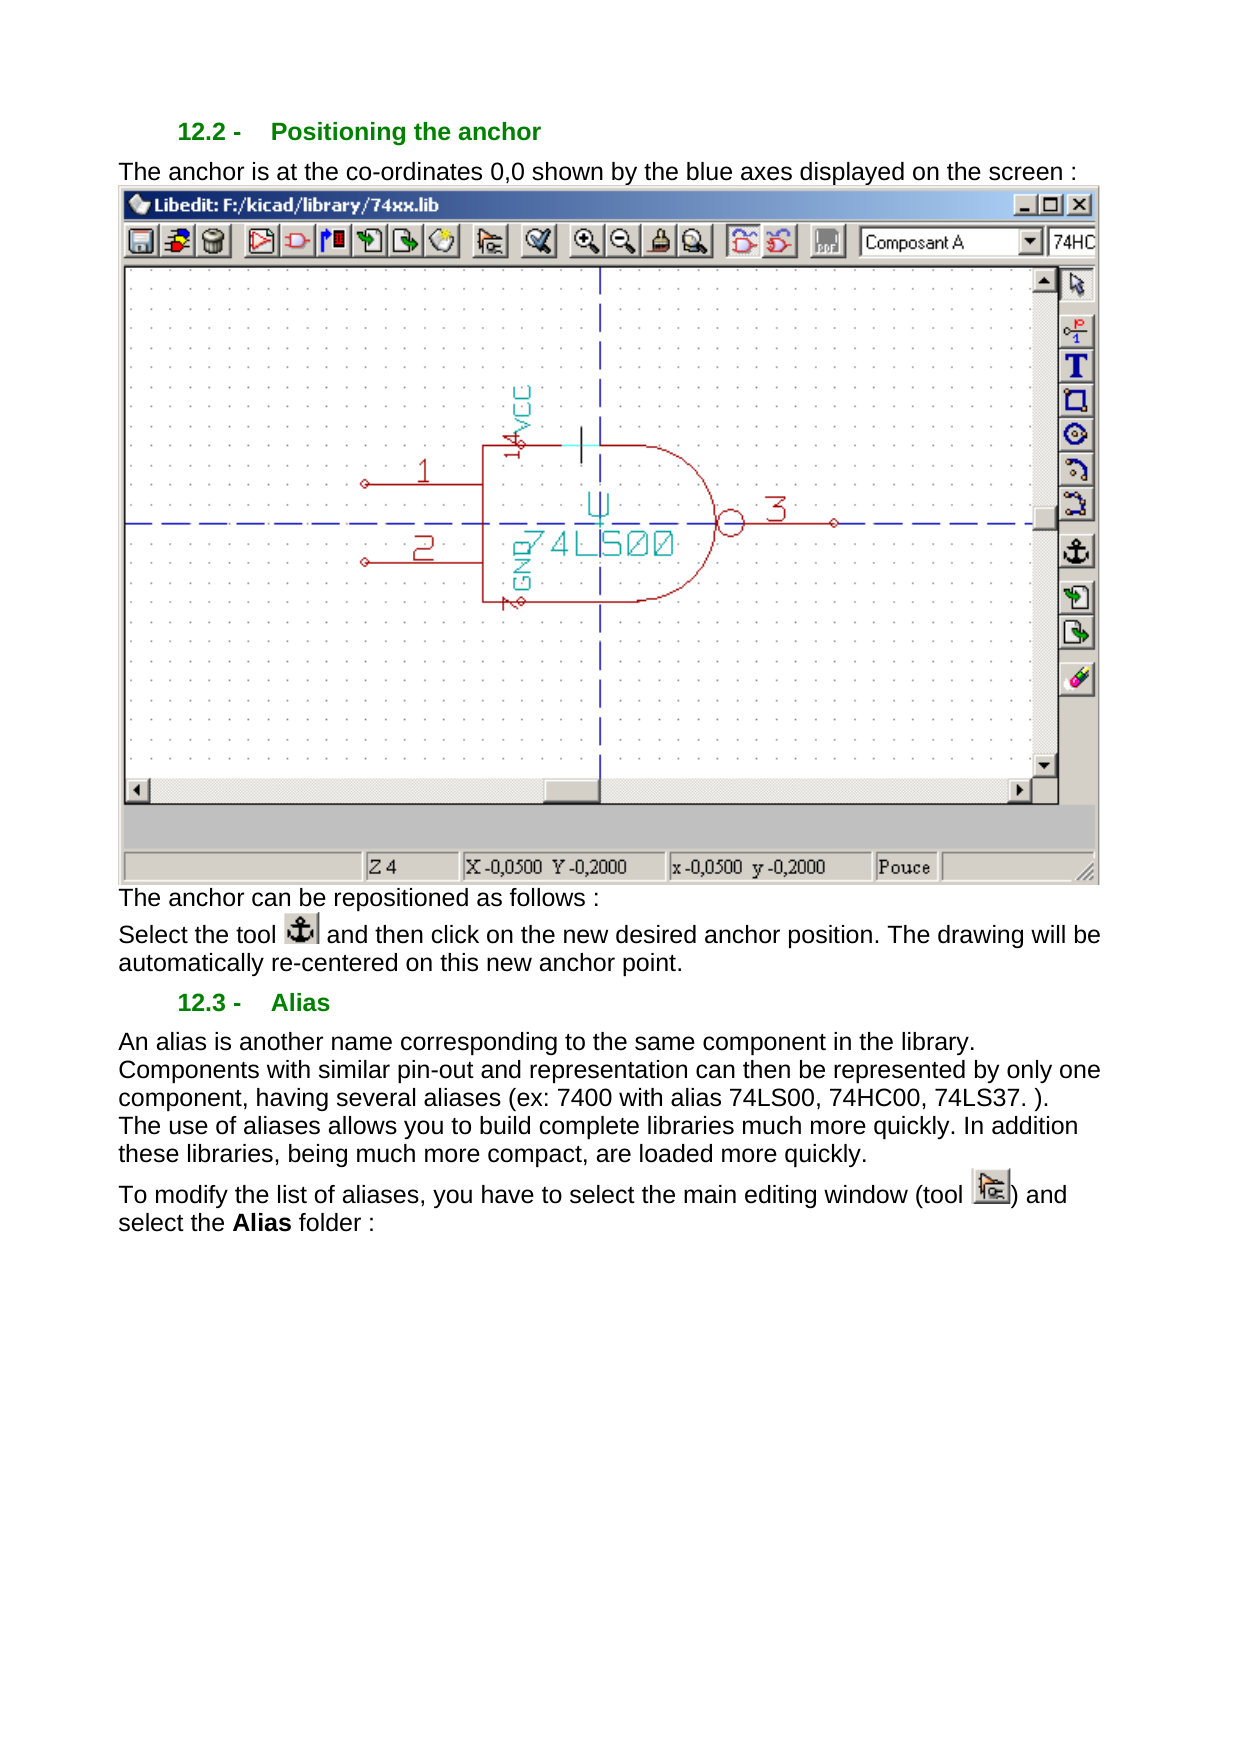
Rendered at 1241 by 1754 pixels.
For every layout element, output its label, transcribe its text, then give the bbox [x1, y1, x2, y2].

text The anchor is at the co-ordinates 0,0 shown by the blue axes displayed on the screen : [118, 158, 1122, 186]
text The use of aliases allows you to build complete libraries much more quickly. In addition these libraries, being much more compact, are loaded more quickly. [118, 1112, 1122, 1168]
picture [283, 912, 320, 944]
text Components with similar pin-out and representation can then be represented by only one component, having several aliases (ex: 7400 with alias 74LS00, 74HC00, 74LS37. ). [118, 1056, 1122, 1112]
subtitle Alias [177, 988, 1122, 1016]
text An alias is another name corresponding to the same component in the library. [118, 1028, 1122, 1056]
text Select the tool and then click on the new desired anchor position. The drawing will be automatically re-centered on this new anchor point. [118, 912, 1122, 977]
text The anchor can be repositioned as follows : [118, 884, 1122, 912]
picture [118, 185, 1100, 885]
subtitle Positioning the anchor [177, 118, 1122, 146]
text To modify the list of aliases, you have to select the main editing window (tool ) and select the Alias folder : [118, 1168, 1122, 1237]
picture [971, 1167, 1011, 1204]
